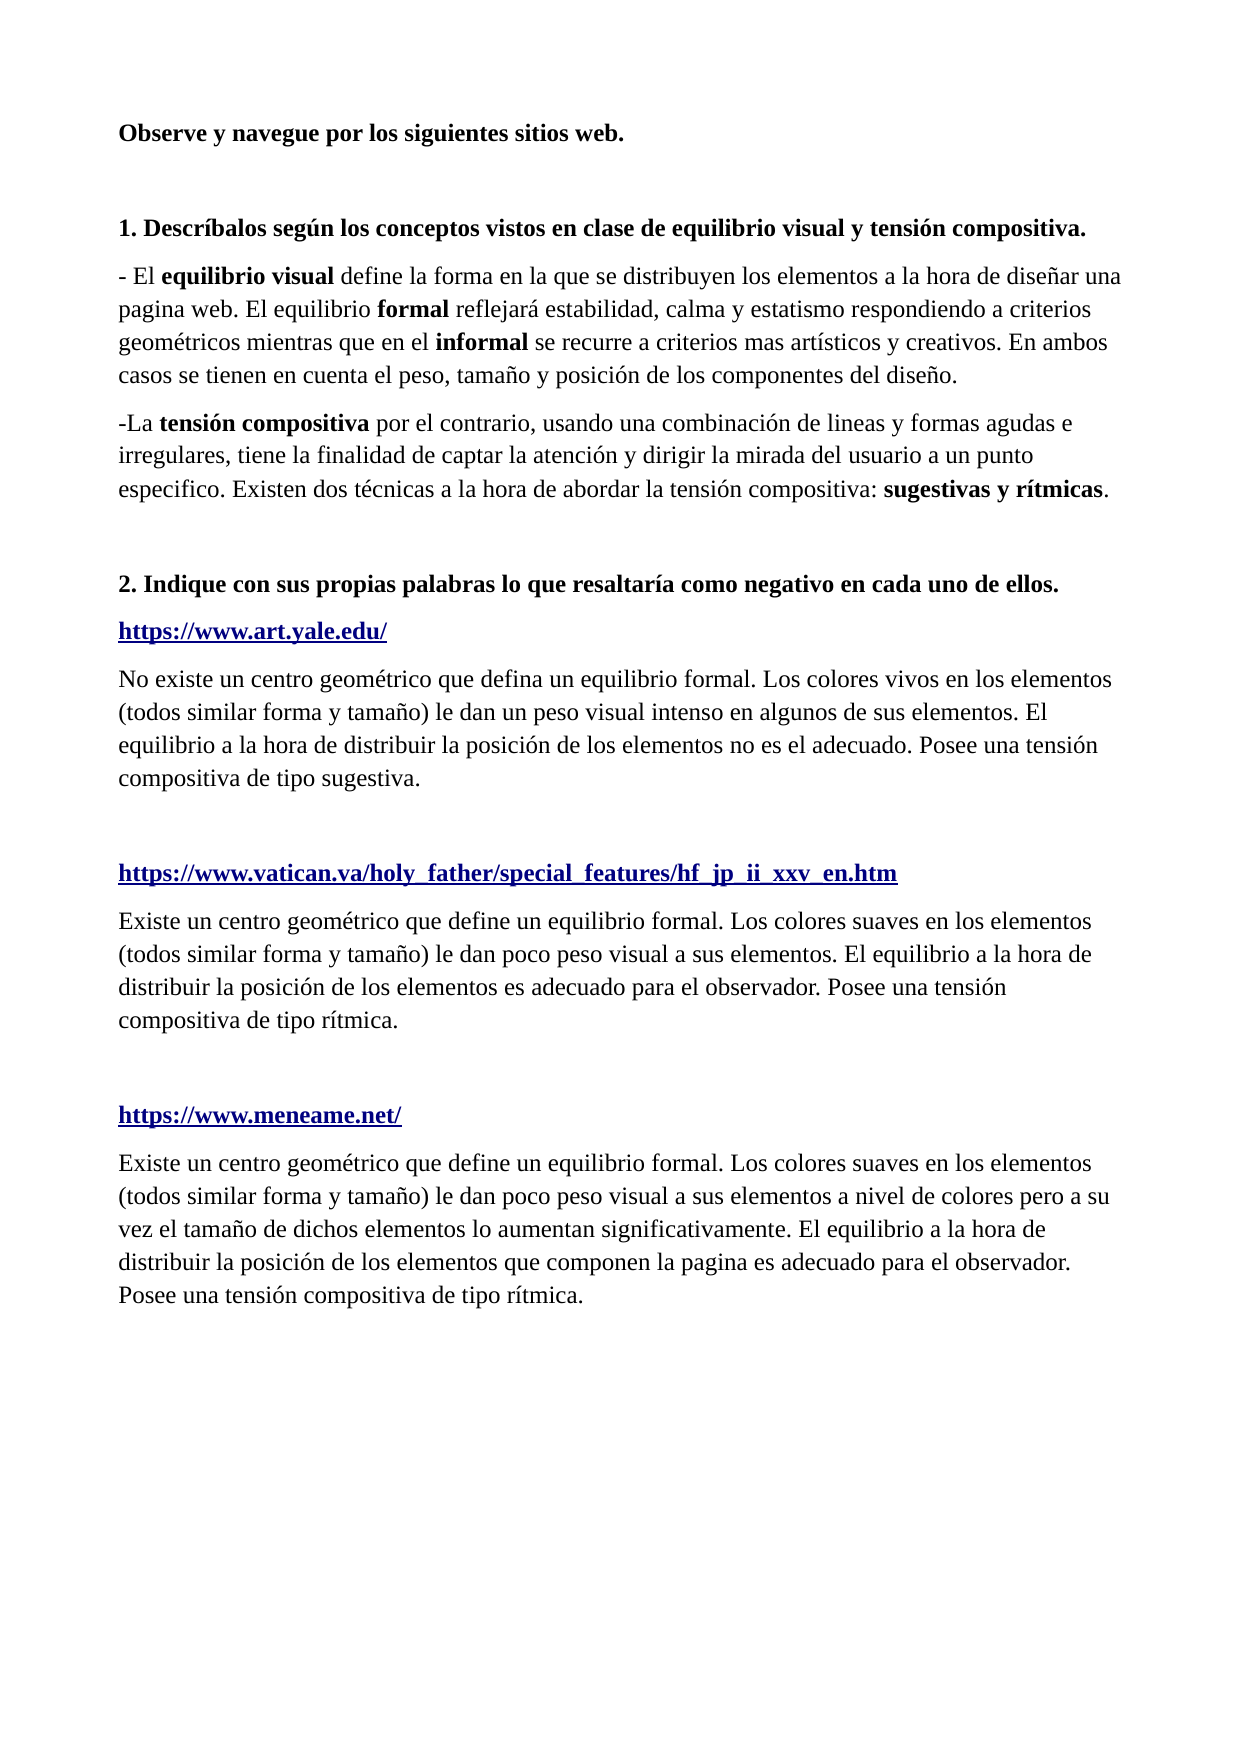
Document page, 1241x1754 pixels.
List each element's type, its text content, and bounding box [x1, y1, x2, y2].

text 2. Indique con sus propias palabras lo que resaltaría como negativo en cada uno de ellos. [118, 569, 1122, 598]
text No existe un centro geométrico que defina un equilibrio formal. Los colores vivos en los elementos (todos similar forma y tamaño) le dan un peso visual intenso en algunos de sus elementos. El equilibrio a la hora de distribuir la posición de los elementos no es el adecuado. Posee una tensión compositiva de tipo sugestiva. [118, 664, 1122, 792]
text https://www.vatican.va/holy_father/special_features/hf_jp_ii_xxv_en.htm [118, 858, 1122, 887]
text Existe un centro geométrico que define un equilibrio formal. Los colores suaves en los elementos (todos similar forma y tamaño) le dan poco peso visual a sus elementos. El equilibrio a la hora de distribuir la posición de los elementos es adecuado para el observador. Posee una tensión compositiva de tipo rítmica. [118, 906, 1122, 1034]
text Observe y navegue por los siguientes sitios web. [118, 118, 1122, 147]
text Existe un centro geométrico que define un equilibrio formal. Los colores suaves en los elementos (todos similar forma y tamaño) le dan poco peso visual a sus elementos a nivel de colores pero a su vez el tamaño de dichos elementos lo aumentan significativamente. El equilibrio a la hora de distribuir la posición de los elementos que componen la pagina es adecuado para el observador. Posee una tensión compositiva de tipo rítmica. [118, 1148, 1122, 1309]
text 1. Descríbalos según los conceptos vistos en clase de equilibrio visual y tensión compositiva. [118, 213, 1122, 242]
text https://www.art.yale.edu/ [118, 616, 1122, 645]
text - El equilibrio visual define la forma en la que se distribuyen los elementos a la hora de diseñar una pagina web. El equilibrio formal reflejará estabilidad, calma y estatismo respondiendo a criterios geométricos mientras que en el informal se recurre a criterios mas artísticos y creativos. En ambos casos se tienen en cuenta el peso, tamaño y posición de los componentes del diseño. [118, 261, 1122, 389]
text -La tensión compositiva por el contrario, usando una combinación de lineas y formas agudas e irregulares, tiene la finalidad de captar la atención y dirigir la mirada del usuario a un punto especifico. Existen dos técnicas a la hora de abordar la tensión compositiva: sugestivas y rítmicas. [118, 408, 1122, 502]
text https://www.meneame.net/ [118, 1100, 1122, 1129]
